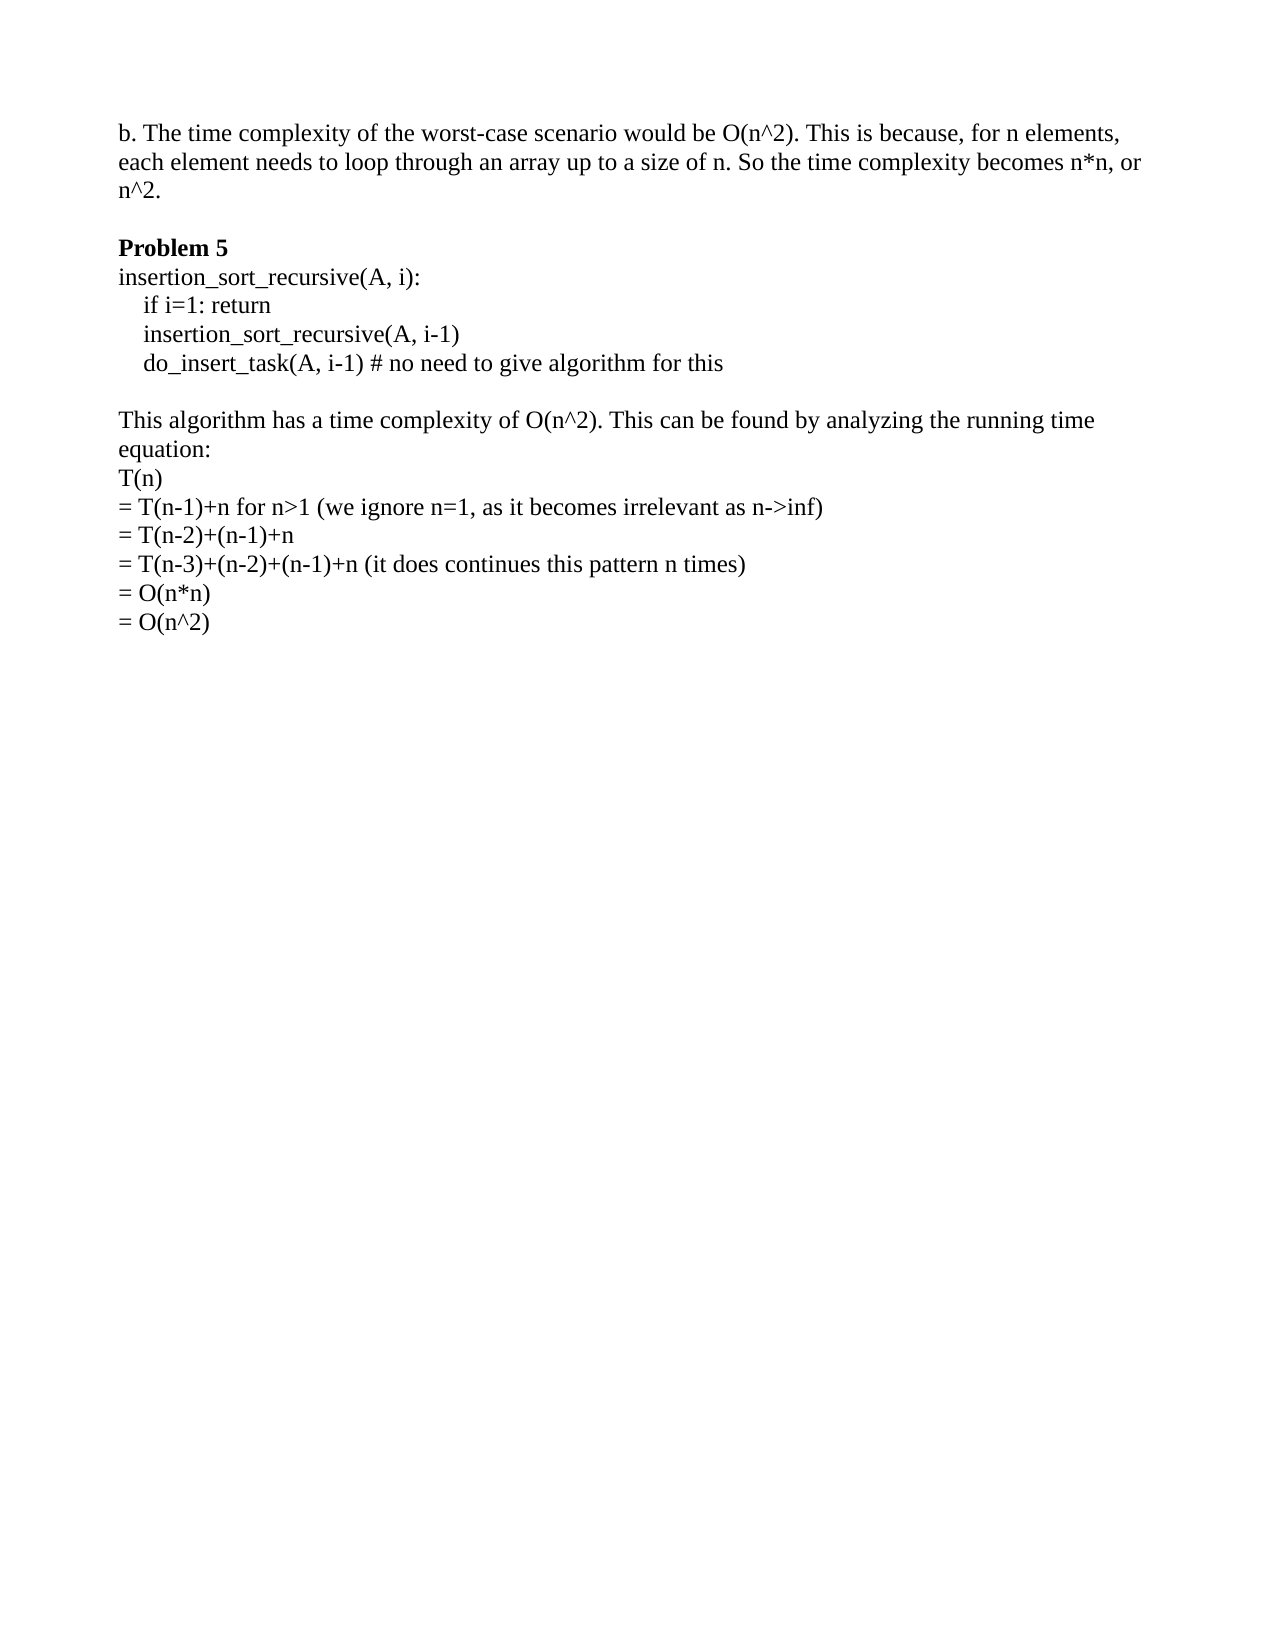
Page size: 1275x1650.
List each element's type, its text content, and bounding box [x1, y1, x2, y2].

text = O(n^2) [118, 607, 1157, 636]
text T(n) [118, 463, 1157, 492]
text = T(n-1)+n for n>1 (we ignore n=1, as it becomes irrelevant as n->inf) [118, 492, 1157, 521]
text b. The time complexity of the worst-case scenario would be O(n^2). This is because, for n elements, each element needs to loop through an array up to a size of n. So the time complexity becomes n*n, or n^2. [118, 118, 1157, 204]
text = T(n-3)+(n-2)+(n-1)+n (it does continues this pattern n times) [118, 549, 1157, 578]
text This algorithm has a time complexity of O(n^2). This can be found by analyzing the running time equation: [118, 406, 1157, 463]
text = O(n*n) [118, 578, 1157, 607]
text do_insert_task(A, i-1) # no need to give algorithm for this [118, 348, 1157, 377]
text = T(n-2)+(n-1)+n [118, 521, 1157, 549]
text Problem 5 [118, 233, 1157, 262]
text insertion_sort_recursive(A, i): [118, 262, 1157, 291]
text insertion_sort_recursive(A, i-1) [118, 319, 1157, 348]
text if i=1: return [118, 291, 1157, 319]
